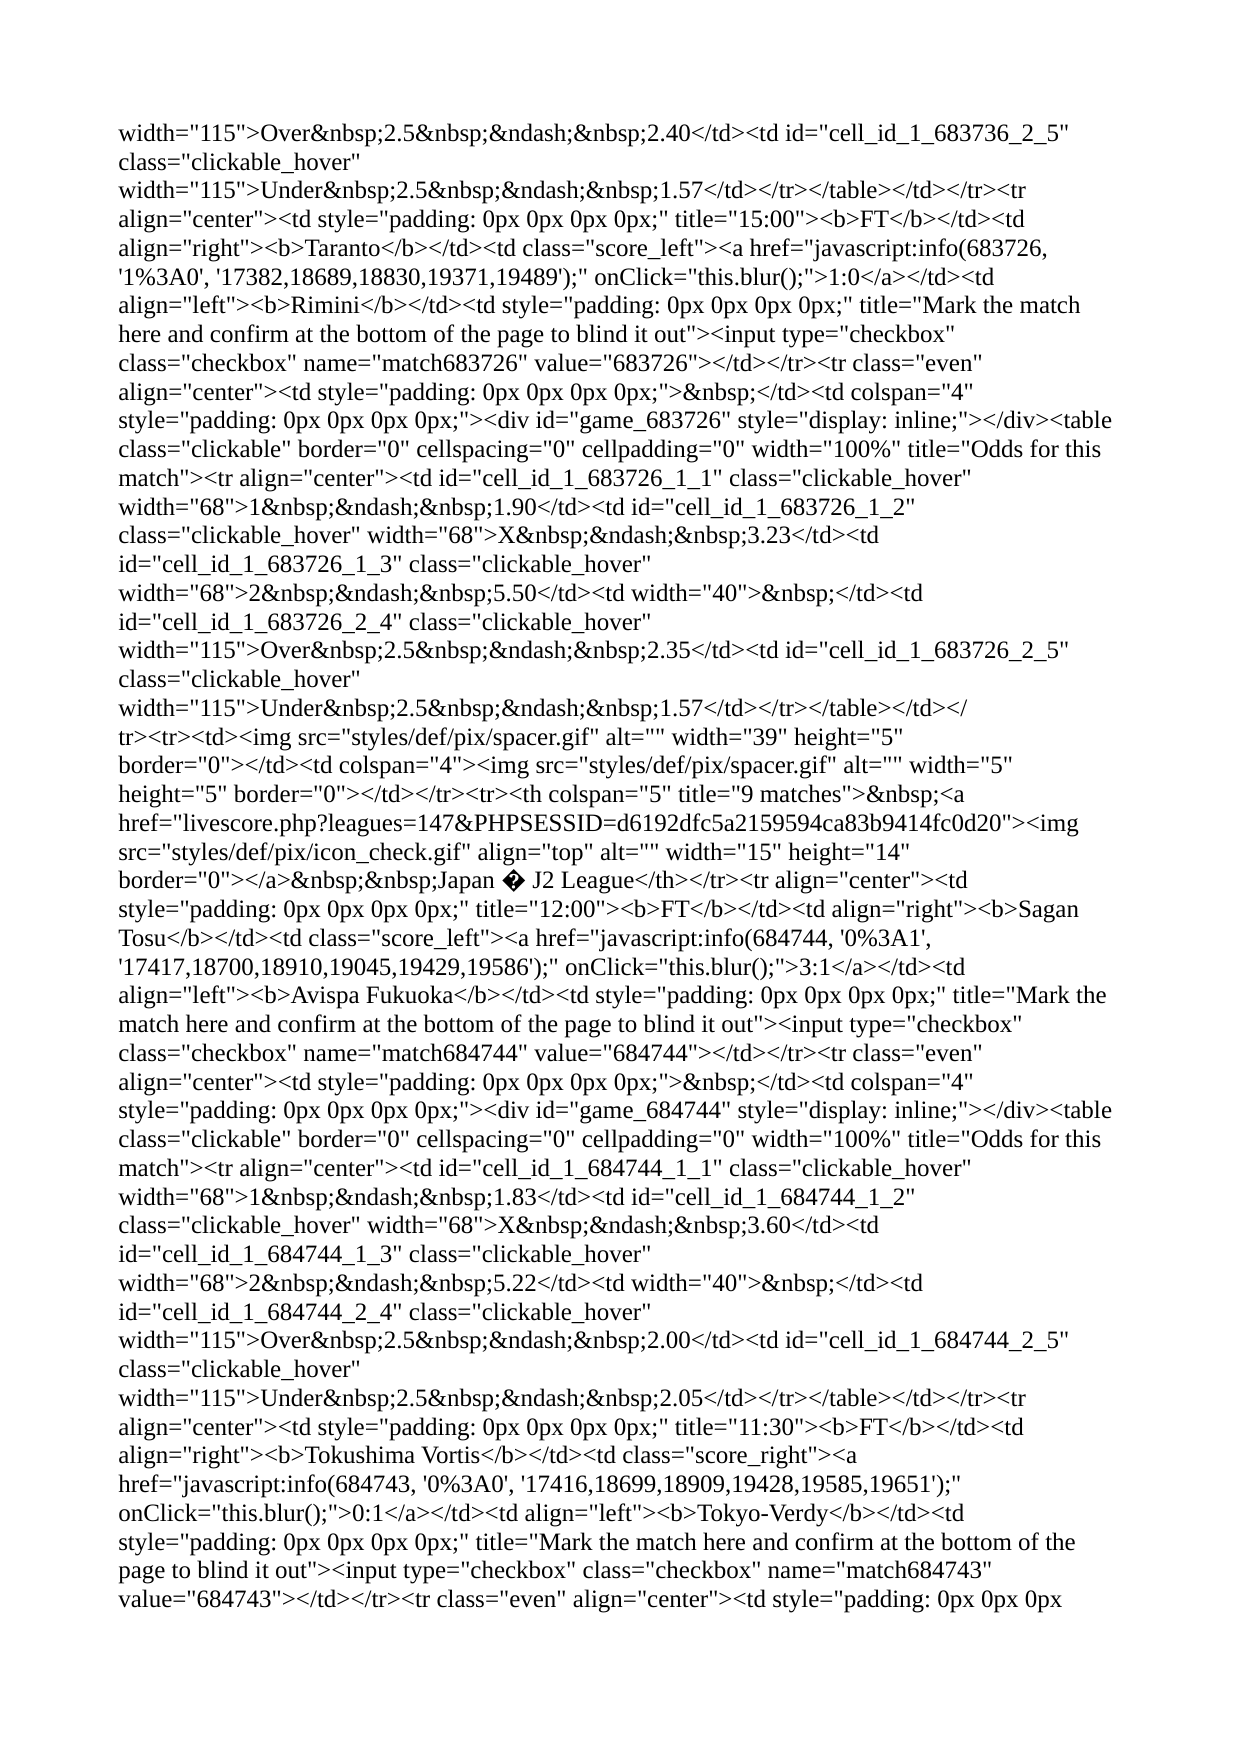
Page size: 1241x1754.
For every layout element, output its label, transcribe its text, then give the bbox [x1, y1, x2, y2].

text width="115">Over&nbsp;2.5&nbsp;&ndash;&nbsp;2.40</td><td id="cell_id_1_683736_2_5" class="clickable_hover" width="115">Under&nbsp;2.5&nbsp;&ndash;&nbsp;1.57</td></tr></table></td></tr><tr align="center"><td style="padding: 0px 0px 0px 0px;" title="15:00"><b>FT</b></td><td align="right"><b>Taranto</b></td><td class="score_left"><a href="javascript:info(683726, '1%3A0', '17382,18689,18830,19371,19489');" onClick="this.blur();">1:0</a></td><td align="left"><b>Rimini</b></td><td style="padding: 0px 0px 0px 0px;" title="Mark the match here and confirm at the bottom of the page to blind it out"><input type="checkbox" class="checkbox" name="match683726" value="683726"></td></tr><tr class="even" align="center"><td style="padding: 0px 0px 0px 0px;">&nbsp;</td><td colspan="4" style="padding: 0px 0px 0px 0px;"><div id="game_683726" style="display: inline;"></div><table class="clickable" border="0" cellspacing="0" cellpadding="0" width="100%" title="Odds for this match"><tr align="center"><td id="cell_id_1_683726_1_1" class="clickable_hover" width="68">1&nbsp;&ndash;&nbsp;1.90</td><td id="cell_id_1_683726_1_2" class="clickable_hover" width="68">X&nbsp;&ndash;&nbsp;3.23</td><td id="cell_id_1_683726_1_3" class="clickable_hover" width="68">2&nbsp;&ndash;&nbsp;5.50</td><td width="40">&nbsp;</td><td id="cell_id_1_683726_2_4" class="clickable_hover" width="115">Over&nbsp;2.5&nbsp;&ndash;&nbsp;2.35</td><td id="cell_id_1_683726_2_5" class="clickable_hover" width="115">Under&nbsp;2.5&nbsp;&ndash;&nbsp;1.57</td></tr></table></td></tr><tr><td><img src="styles/def/pix/spacer.gif" alt="" width="39" height="5" border="0"></td><td colspan="4"><img src="styles/def/pix/spacer.gif" alt="" width="5" height="5" border="0"></td></tr><tr><th colspan="5" title="9 matches">&nbsp;<a href="livescore.php?leagues=147&PHPSESSID=d6192dfc5a2159594ca83b9414fc0d20"><img src="styles/def/pix/icon_check.gif" align="top" alt="" width="15" height="14" border="0"></a>&nbsp;&nbsp;Japan � J2 League</th></tr><tr align="center"><td style="padding: 0px 0px 0px 0px;" title="12:00"><b>FT</b></td><td align="right"><b>Sagan Tosu</b></td><td class="score_left"><a href="javascript:info(684744, '0%3A1', '17417,18700,18910,19045,19429,19586');" onClick="this.blur();">3:1</a></td><td align="left"><b>Avispa Fukuoka</b></td><td style="padding: 0px 0px 0px 0px;" title="Mark the match here and confirm at the bottom of the page to blind it out"><input type="checkbox" class="checkbox" name="match684744" value="684744"></td></tr><tr class="even" align="center"><td style="padding: 0px 0px 0px 0px;">&nbsp;</td><td colspan="4" style="padding: 0px 0px 0px 0px;"><div id="game_684744" style="display: inline;"></div><table class="clickable" border="0" cellspacing="0" cellpadding="0" width="100%" title="Odds for this match"><tr align="center"><td id="cell_id_1_684744_1_1" class="clickable_hover" width="68">1&nbsp;&ndash;&nbsp;1.83</td><td id="cell_id_1_684744_1_2" class="clickable_hover" width="68">X&nbsp;&ndash;&nbsp;3.60</td><td id="cell_id_1_684744_1_3" class="clickable_hover" width="68">2&nbsp;&ndash;&nbsp;5.22</td><td width="40">&nbsp;</td><td id="cell_id_1_684744_2_4" class="clickable_hover" width="115">Over&nbsp;2.5&nbsp;&ndash;&nbsp;2.00</td><td id="cell_id_1_684744_2_5" class="clickable_hover" width="115">Under&nbsp;2.5&nbsp;&ndash;&nbsp;2.05</td></tr></table></td></tr><tr align="center"><td style="padding: 0px 0px 0px 0px;" title="11:30"><b>FT</b></td><td align="right"><b>Tokushima Vortis</b></td><td class="score_right"><a href="javascript:info(684743, '0%3A0', '17416,18699,18909,19428,19585,19651');" onClick="this.blur();">0:1</a></td><td align="left"><b>Tokyo-Verdy</b></td><td style="padding: 0px 0px 0px 0px;" title="Mark the match here and confirm at the bottom of the page to blind it out"><input type="checkbox" class="checkbox" name="match684743" value="684743"></td></tr><tr class="even" align="center"><td style="padding: 0px 0px 0px [118, 118, 1122, 1613]
